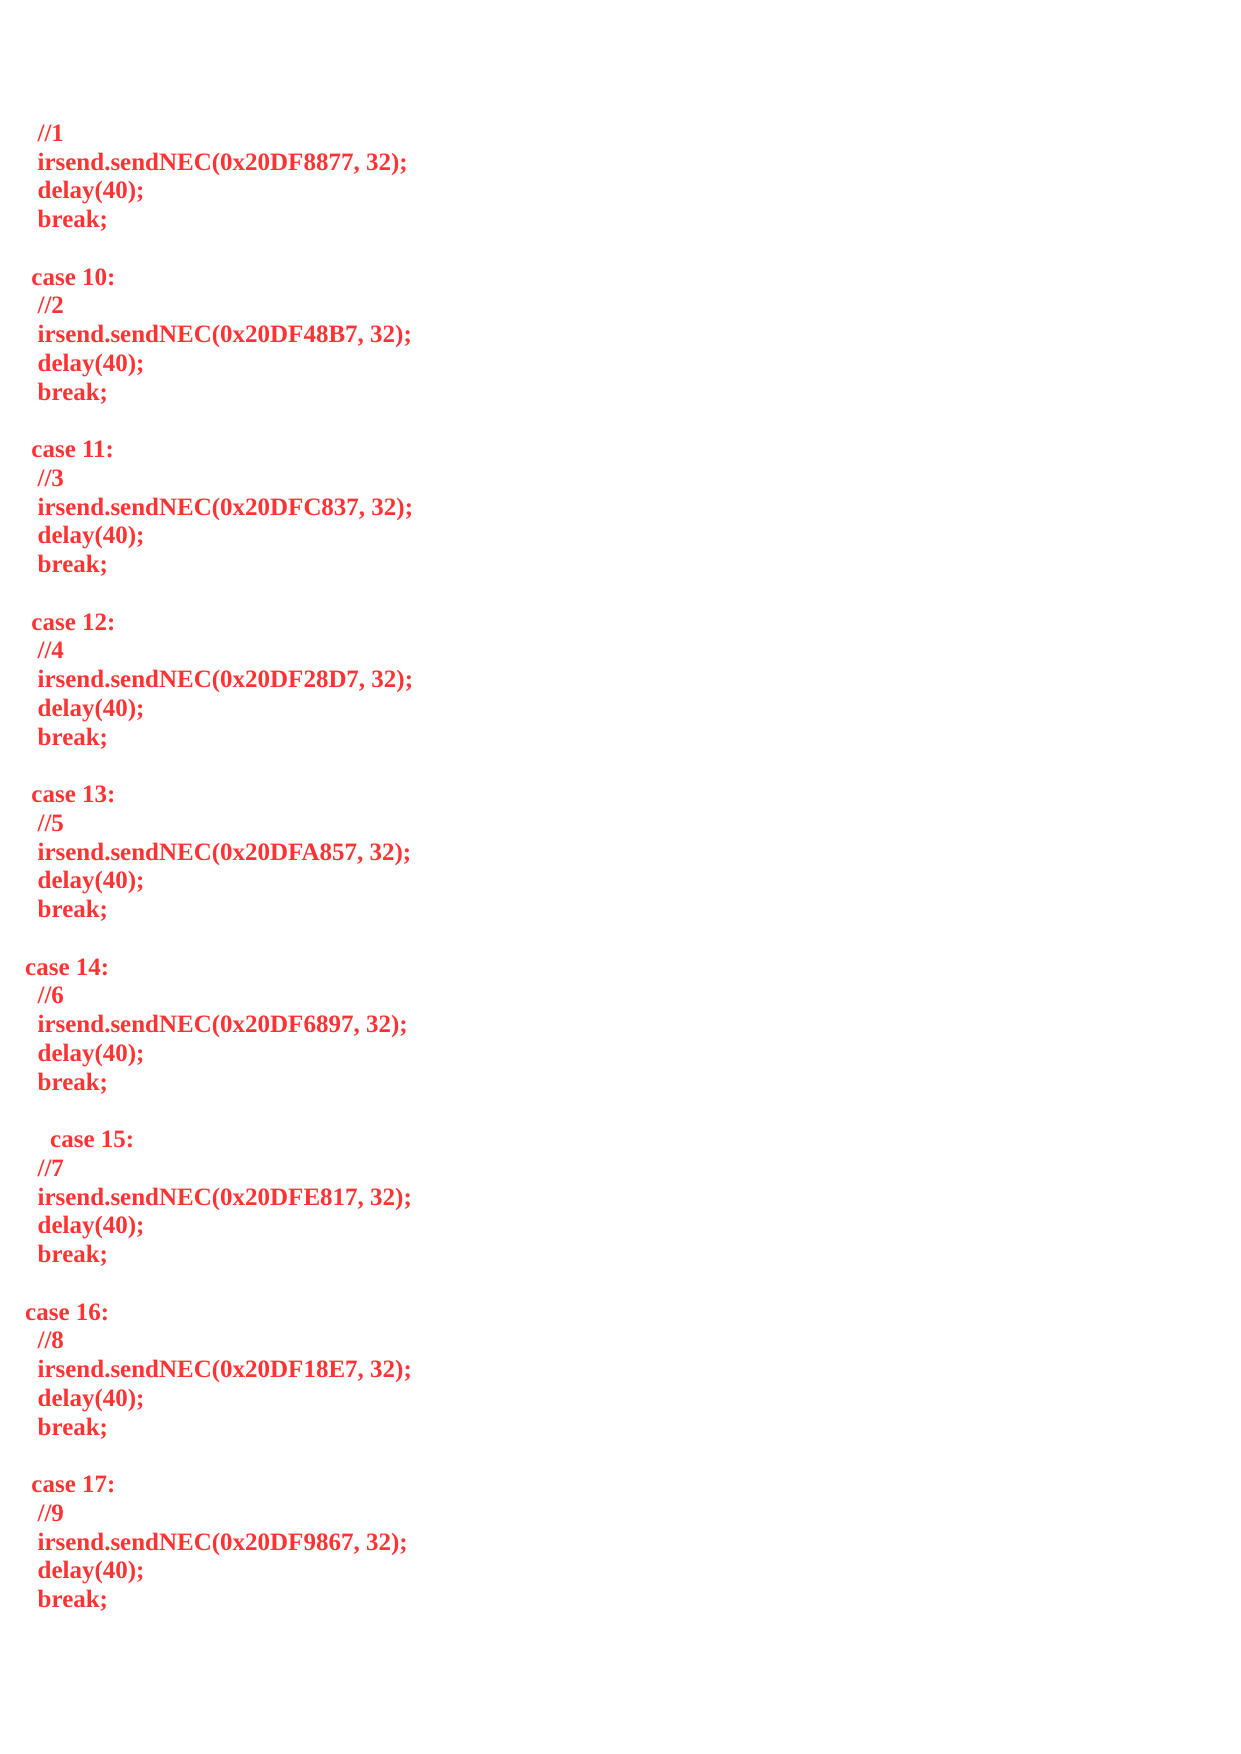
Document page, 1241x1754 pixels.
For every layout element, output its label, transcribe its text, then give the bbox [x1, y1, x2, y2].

text delay(40); [0, 1038, 1240, 1067]
text delay(40); [0, 1556, 1240, 1584]
text //7 [0, 1153, 1240, 1182]
text //9 [0, 1498, 1240, 1527]
text //3 [0, 463, 1240, 492]
text delay(40); [0, 693, 1240, 722]
text break; [0, 204, 1240, 233]
text case 14: [0, 952, 1240, 981]
text break; [0, 894, 1240, 923]
text //1 [0, 118, 1240, 147]
text delay(40); [0, 521, 1240, 549]
text irsend.sendNEC(0x20DF6897, 32); [0, 1009, 1240, 1038]
text //4 [0, 636, 1240, 664]
text irsend.sendNEC(0x20DFE817, 32); [0, 1182, 1240, 1211]
text break; [0, 549, 1240, 578]
text delay(40); [0, 176, 1240, 204]
text case 16: [0, 1297, 1240, 1326]
text //6 [0, 981, 1240, 1009]
text irsend.sendNEC(0x20DF8877, 32); [0, 147, 1240, 176]
text delay(40); [0, 1211, 1240, 1239]
text case 15: [0, 1124, 1240, 1153]
text break; [0, 1584, 1240, 1613]
text case 11: [0, 434, 1240, 463]
text case 13: [0, 779, 1240, 808]
text irsend.sendNEC(0x20DF9867, 32); [0, 1527, 1240, 1556]
text irsend.sendNEC(0x20DFA857, 32); [0, 837, 1240, 866]
text irsend.sendNEC(0x20DF18E7, 32); [0, 1354, 1240, 1383]
text irsend.sendNEC(0x20DFC837, 32); [0, 492, 1240, 521]
text case 10: [0, 262, 1240, 291]
text break; [0, 1239, 1240, 1268]
text break; [0, 1412, 1240, 1441]
text delay(40); [0, 348, 1240, 377]
text break; [0, 377, 1240, 406]
text delay(40); [0, 1383, 1240, 1412]
text //5 [0, 808, 1240, 837]
text break; [0, 1067, 1240, 1096]
text //8 [0, 1326, 1240, 1354]
text //2 [0, 291, 1240, 319]
text case 12: [0, 607, 1240, 636]
text case 17: [0, 1469, 1240, 1498]
text irsend.sendNEC(0x20DF28D7, 32); [0, 664, 1240, 693]
text delay(40); [0, 866, 1240, 894]
text irsend.sendNEC(0x20DF48B7, 32); [0, 319, 1240, 348]
text break; [0, 722, 1240, 751]
